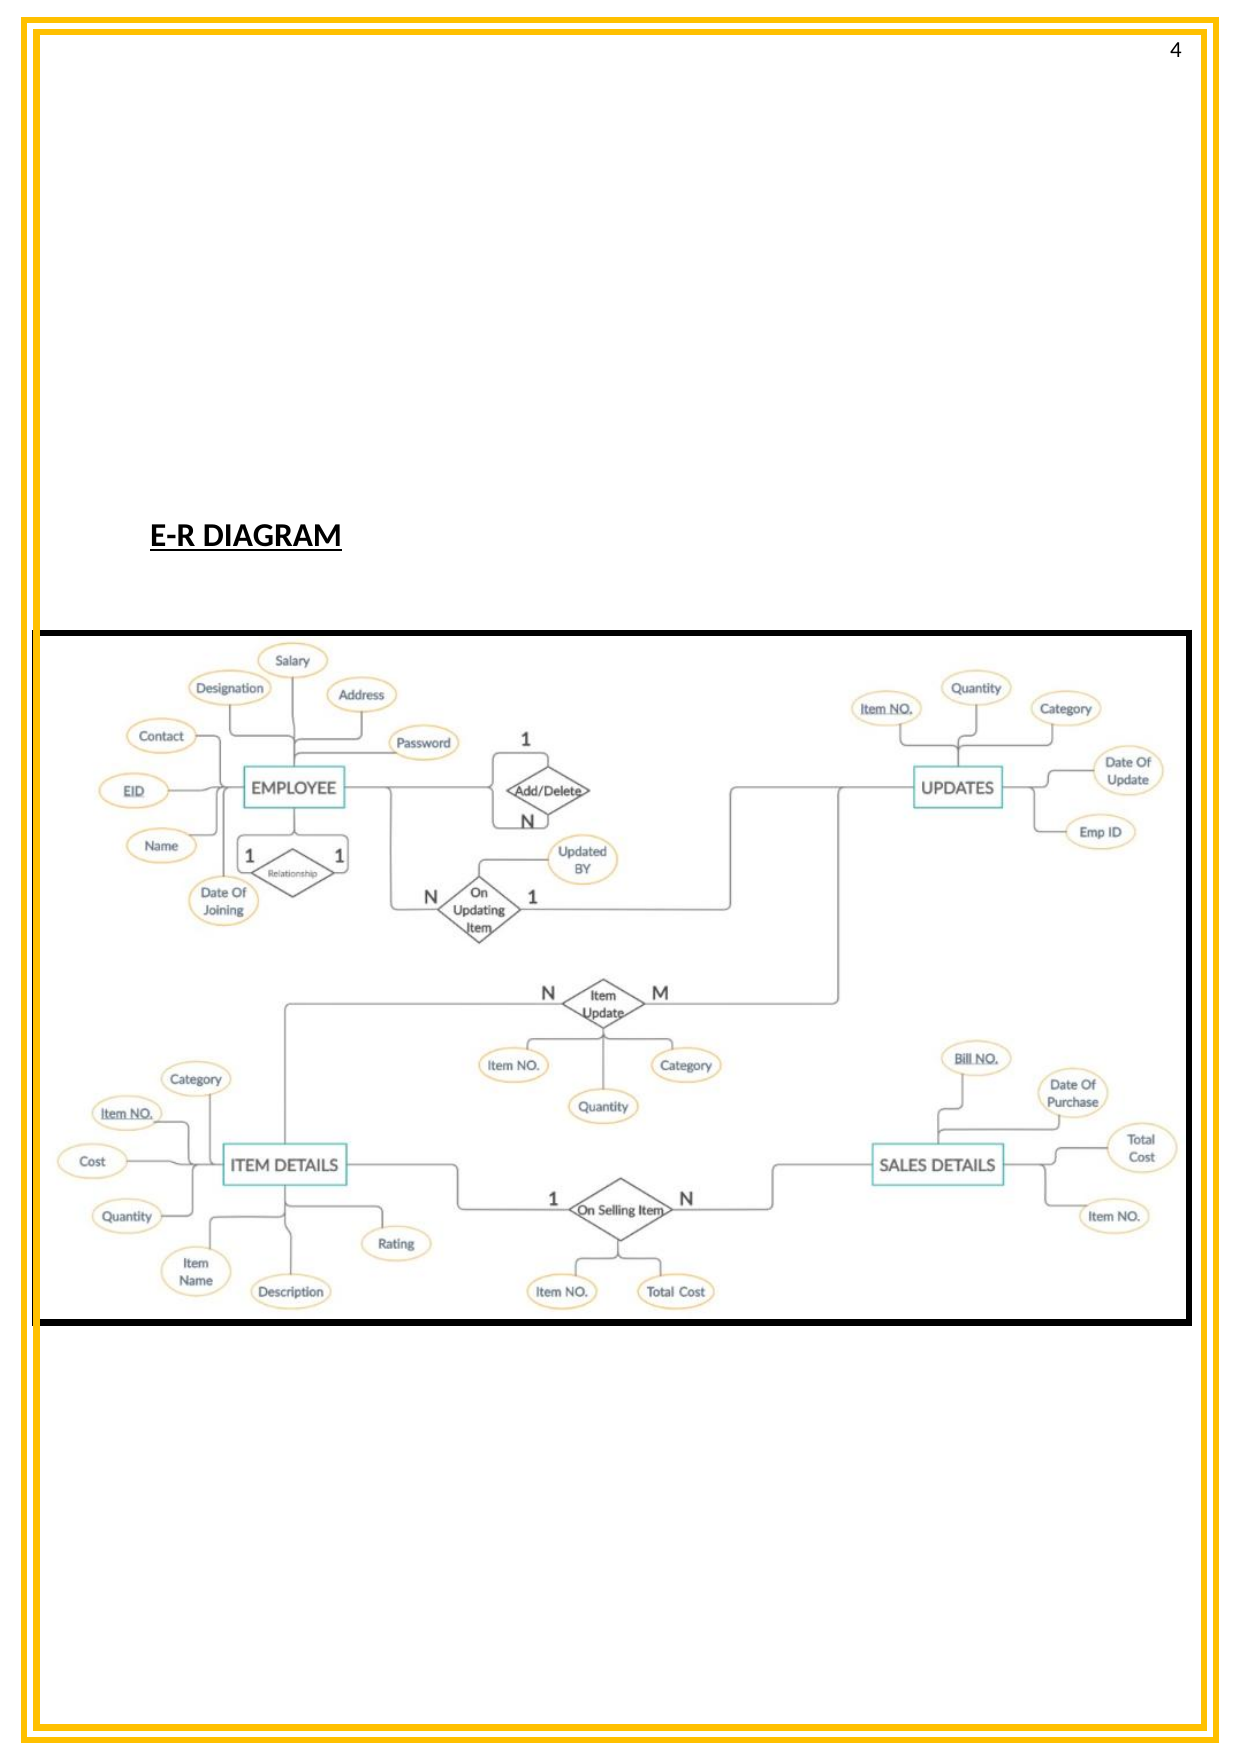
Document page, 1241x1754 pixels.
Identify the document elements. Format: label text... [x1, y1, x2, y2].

picture [40, 636, 1186, 1319]
text E-R DIAGRAM [150, 514, 1181, 554]
